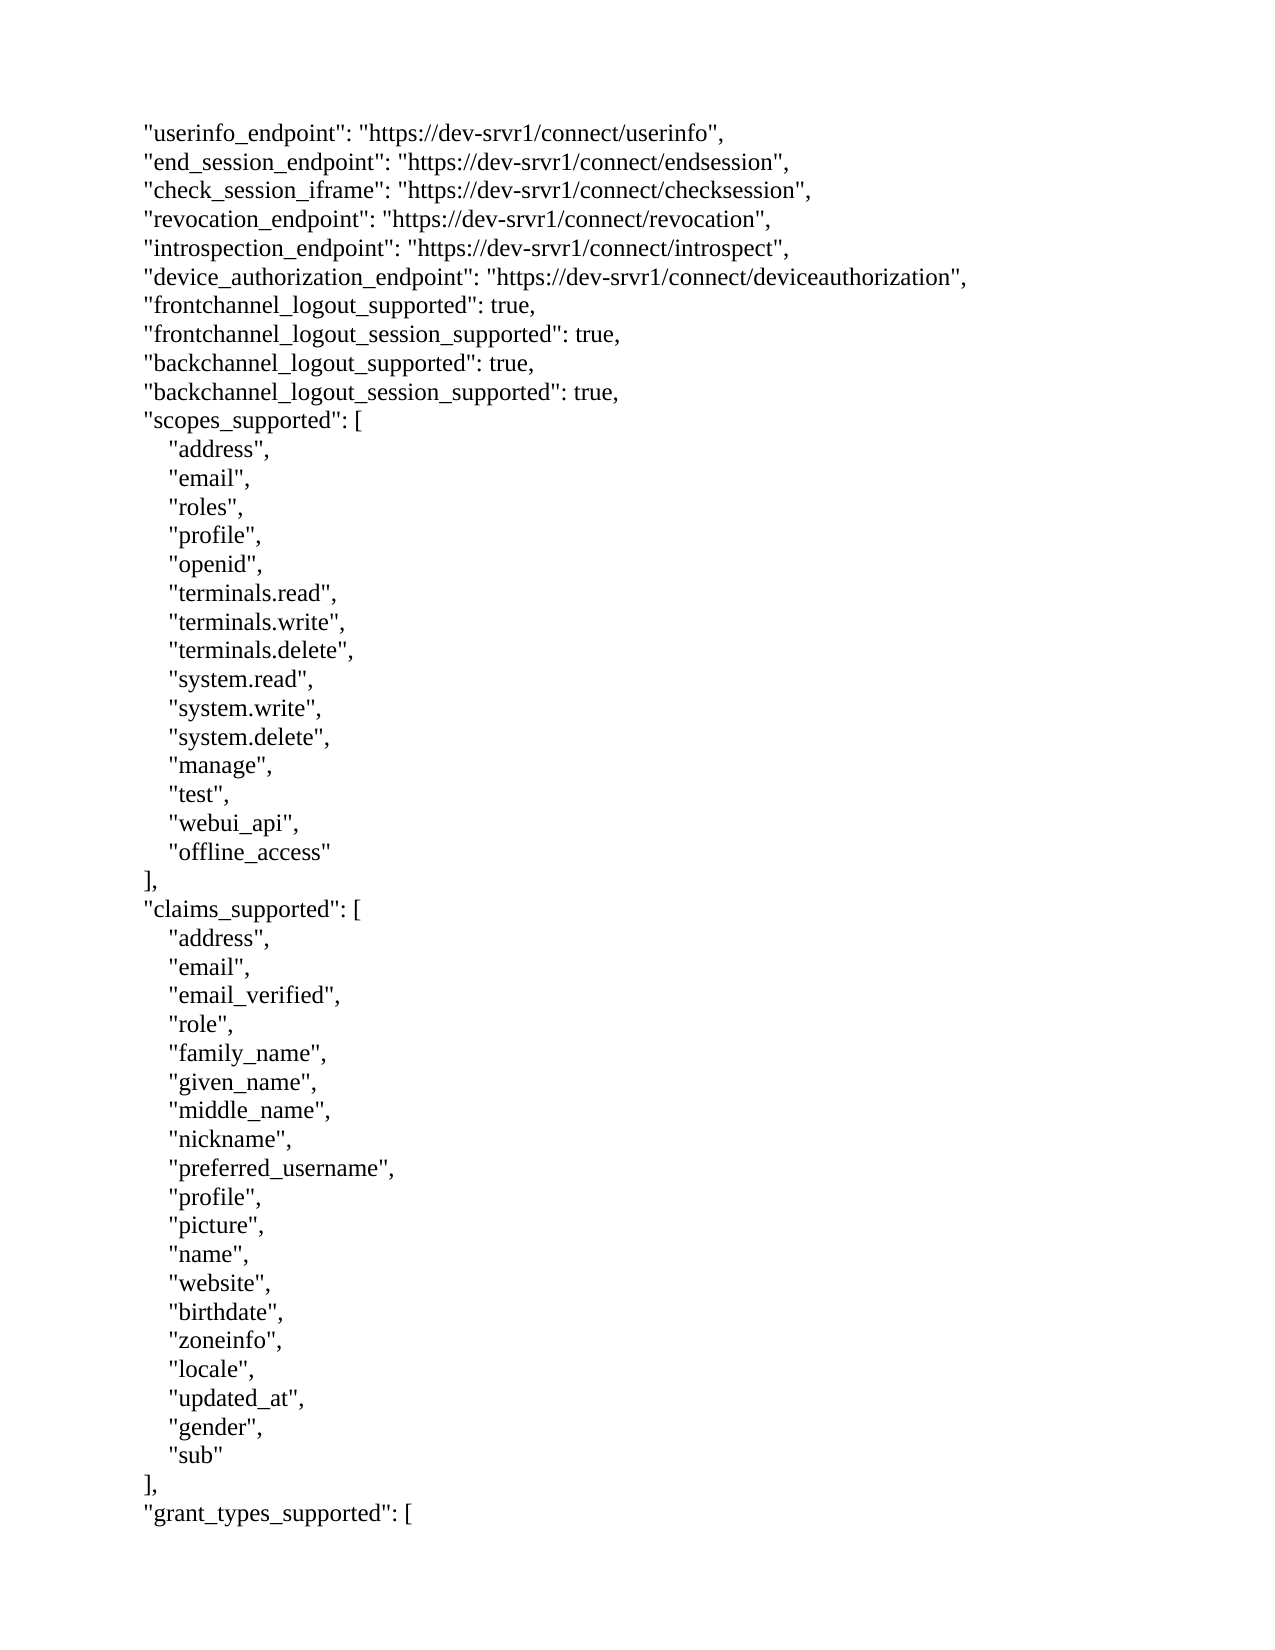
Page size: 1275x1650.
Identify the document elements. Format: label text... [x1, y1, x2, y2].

text "openid", [118, 549, 1157, 578]
text "given_name", [118, 1067, 1157, 1096]
text "address", [118, 434, 1157, 463]
text "device_authorization_endpoint": "https://dev-srvr1/connect/deviceauthorization", [118, 262, 1157, 291]
text ], [118, 1469, 1157, 1498]
text "roles", [118, 492, 1157, 521]
text "middle_name", [118, 1096, 1157, 1124]
text "check_session_iframe": "https://dev-srvr1/connect/checksession", [118, 176, 1157, 204]
text "offline_access" [118, 837, 1157, 866]
text "terminals.read", [118, 578, 1157, 607]
text "email", [118, 463, 1157, 492]
text "frontchannel_logout_session_supported": true, [118, 319, 1157, 348]
text "claims_supported": [ [118, 894, 1157, 923]
text "system.write", [118, 693, 1157, 722]
text "email", [118, 952, 1157, 981]
text "family_name", [118, 1038, 1157, 1067]
text "introspection_endpoint": "https://dev-srvr1/connect/introspect", [118, 233, 1157, 262]
text "profile", [118, 521, 1157, 549]
text "terminals.write", [118, 607, 1157, 636]
text "system.read", [118, 664, 1157, 693]
text "scopes_supported": [ [118, 406, 1157, 434]
text "zoneinfo", [118, 1326, 1157, 1354]
text "revocation_endpoint": "https://dev-srvr1/connect/revocation", [118, 204, 1157, 233]
text "locale", [118, 1354, 1157, 1383]
text "userinfo_endpoint": "https://dev-srvr1/connect/userinfo", [118, 118, 1157, 147]
text "preferred_username", [118, 1153, 1157, 1182]
text "birthdate", [118, 1297, 1157, 1326]
text "sub" [118, 1441, 1157, 1469]
text "profile", [118, 1182, 1157, 1211]
text "nickname", [118, 1124, 1157, 1153]
text "backchannel_logout_supported": true, [118, 348, 1157, 377]
text "test", [118, 779, 1157, 808]
text "address", [118, 923, 1157, 952]
text "website", [118, 1268, 1157, 1297]
text "manage", [118, 751, 1157, 779]
text "terminals.delete", [118, 636, 1157, 664]
text "name", [118, 1239, 1157, 1268]
text "gender", [118, 1412, 1157, 1441]
text "end_session_endpoint": "https://dev-srvr1/connect/endsession", [118, 147, 1157, 176]
text "grant_types_supported": [ [118, 1498, 1157, 1527]
text "updated_at", [118, 1383, 1157, 1412]
text "role", [118, 1009, 1157, 1038]
text "system.delete", [118, 722, 1157, 751]
text "email_verified", [118, 981, 1157, 1009]
text "backchannel_logout_session_supported": true, [118, 377, 1157, 406]
text ], [118, 866, 1157, 894]
text "frontchannel_logout_supported": true, [118, 291, 1157, 319]
text "webui_api", [118, 808, 1157, 837]
text "picture", [118, 1211, 1157, 1239]
